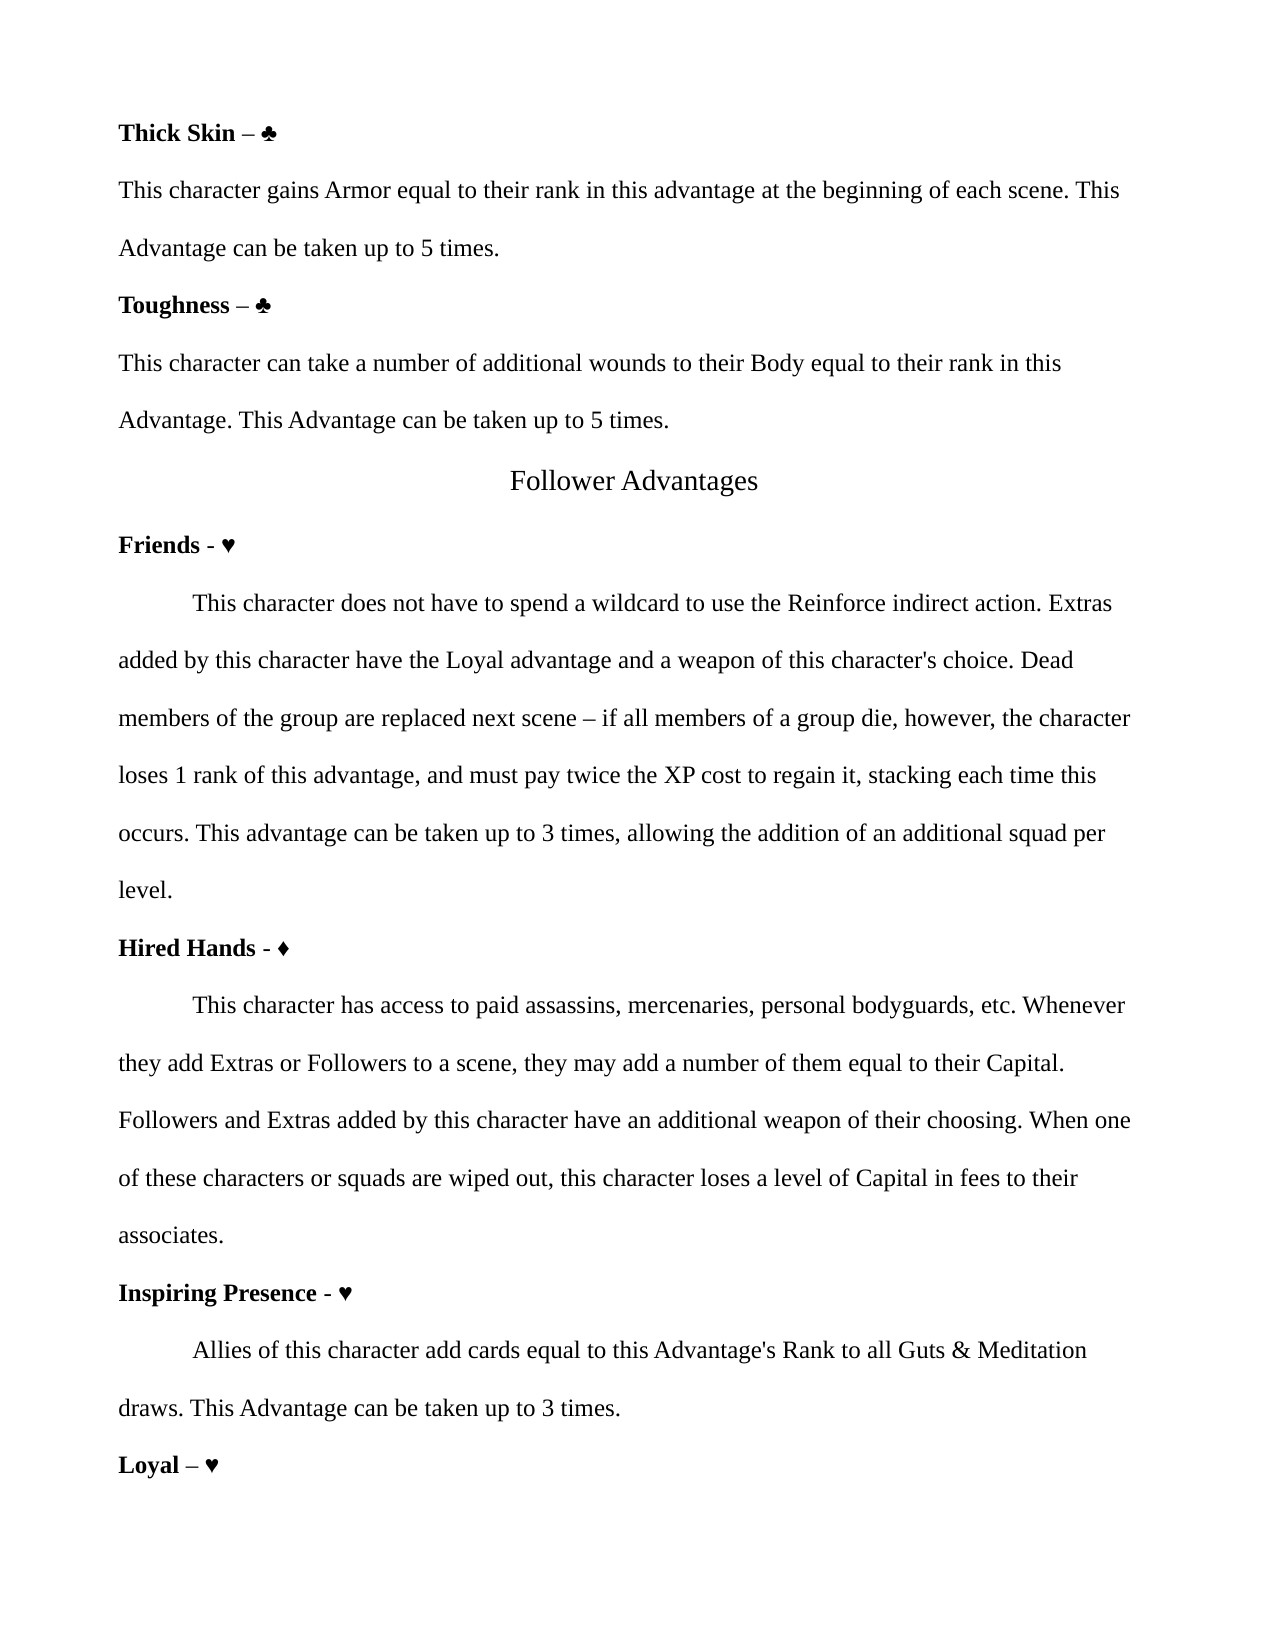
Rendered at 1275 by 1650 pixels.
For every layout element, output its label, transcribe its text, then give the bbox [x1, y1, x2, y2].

text Toughness – ♣ [118, 291, 1157, 319]
text This character does not have to spend a wildcard to use the Reinforce indirect action. Extras added by this character have the Loyal advantage and a weapon of this character's choice. Dead members of the group are replaced next scene – if all members of a group die, however, the character loses 1 rank of this advantage, and must pay twice the XP cost to regain it, stacking each time this occurs. This advantage can be taken up to 3 times, allowing the addition of an additional squad per level. [118, 588, 1157, 904]
text Allies of this character add cards equal to this Advantage's Rank to all Guts & Meditation draws. This Advantage can be taken up to 3 times. [118, 1335, 1157, 1421]
text Inspiring Presence - ♥ [118, 1278, 1157, 1306]
text Loyal – ♥ [118, 1450, 1157, 1479]
text Follower Advantages [118, 463, 1157, 497]
text This character gains Armor equal to their rank in this advantage at the beginning of each scene. This Advantage can be taken up to 5 times. [118, 176, 1157, 262]
text Friends - ♥ [118, 530, 1157, 559]
text This character can take a number of additional wounds to their Body equal to their rank in this Advantage. This Advantage can be taken up to 5 times. [118, 348, 1157, 434]
text This character has access to paid assassins, mercenaries, personal bodyguards, etc. Whenever they add Extras or Followers to a scene, they may add a number of them equal to their Capital. Followers and Extras added by this character have an additional weapon of their choosing. When one of these characters or squads are wiped out, this character loses a level of Capital in fees to their associates. [118, 990, 1157, 1249]
text Thick Skin – ♣ [118, 118, 1157, 147]
text Hired Hands - ♦ [118, 933, 1157, 961]
